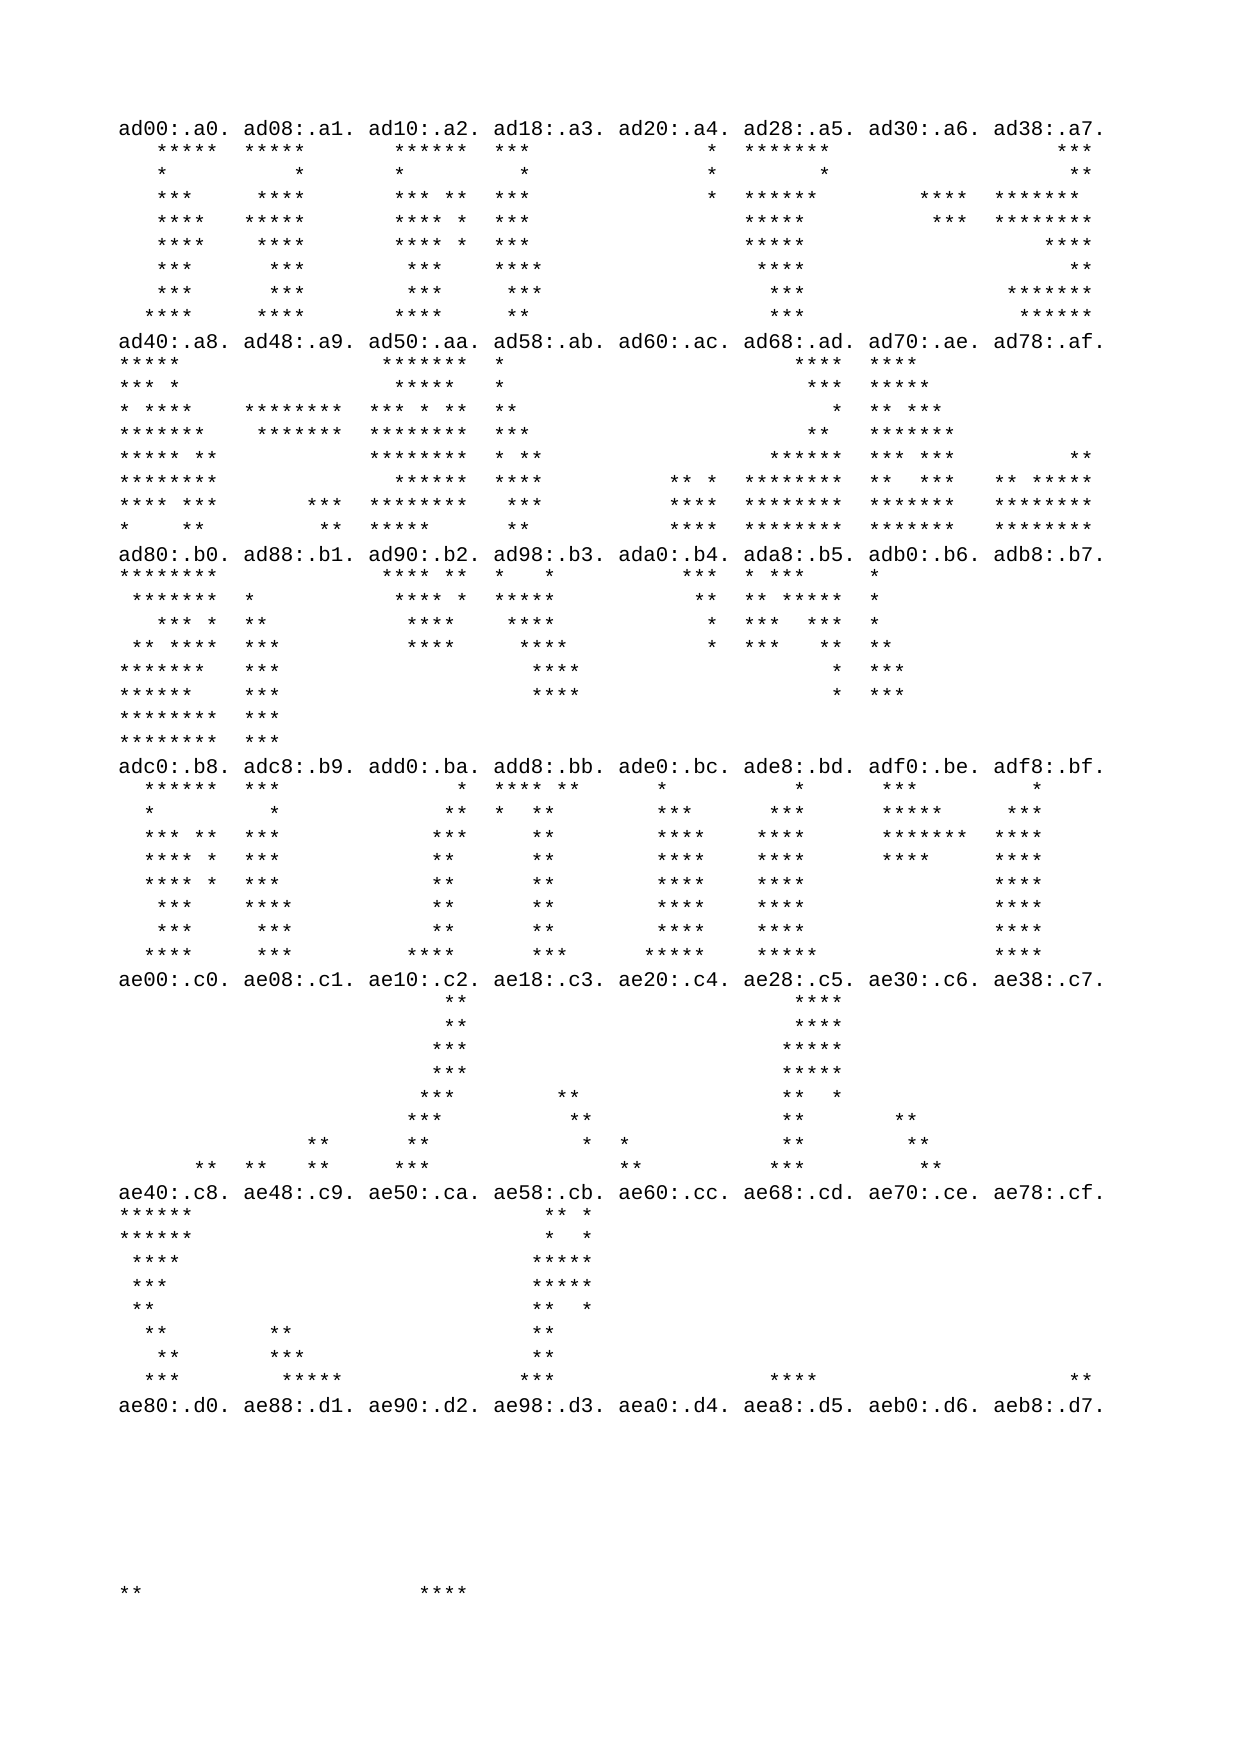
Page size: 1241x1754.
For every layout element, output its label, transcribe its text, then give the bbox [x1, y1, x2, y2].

text **** *** **** *** ***** ***** **** [118, 946, 1122, 969]
text ****** * * [118, 1229, 1122, 1253]
text ******* ******* ******** *** ** ******* [118, 426, 1122, 449]
text adc0:.b8. adc8:.b9. add0:.ba. add8:.bb. ade0:.bc. ade8:.bd. adf0:.be. adf8:.bf. [118, 757, 1122, 780]
text ad00:.a0. ad08:.a1. ad10:.a2. ad18:.a3. ad20:.a4. ad28:.a5. ad30:.a6. ad38:.a7. [118, 118, 1122, 142]
text ae40:.c8. ae48:.c9. ae50:.ca. ae58:.cb. ae60:.cc. ae68:.cd. ae70:.ce. ae78:.cf. [118, 1182, 1122, 1206]
text **** * *** ** ** **** **** **** [118, 875, 1122, 898]
text *** *** *** *** *** ******* [118, 284, 1122, 307]
text ** **** [118, 1584, 1122, 1608]
text ******** *** [118, 709, 1122, 733]
text *** *** ** ** **** **** **** [118, 922, 1122, 946]
text *** ** ** * [118, 1088, 1122, 1111]
text ****** *** * **** ** * * *** * [118, 780, 1122, 804]
text **** ***** **** * *** ***** *** ******** [118, 213, 1122, 236]
text ad80:.b0. ad88:.b1. ad90:.b2. ad98:.b3. ada0:.b4. ada8:.b5. adb0:.b6. adb8:.b7. [118, 544, 1122, 567]
text ****** *** **** * *** [118, 686, 1122, 709]
text *** **** ** ** **** **** **** [118, 898, 1122, 922]
text *** ***** [118, 1064, 1122, 1088]
text ******** **** ** * * *** * *** * [118, 567, 1122, 591]
text *** ***** *** **** ** [118, 1371, 1122, 1395]
text *** **** *** ** *** * ****** **** ******* [118, 189, 1122, 213]
text ******* * **** * ***** ** ** ***** * [118, 591, 1122, 615]
text * * * * * * ** [118, 165, 1122, 189]
text ** **** *** **** **** * *** ** ** [118, 638, 1122, 662]
text ******* *** **** * *** [118, 662, 1122, 686]
text **** **** **** ** *** ****** [118, 307, 1122, 331]
text * **** ******** *** * ** ** * ** *** [118, 402, 1122, 426]
text **** * *** ** ** **** **** **** **** [118, 851, 1122, 875]
text * ** ** ***** ** **** ******** ******* ******** [118, 520, 1122, 544]
text ae00:.c0. ae08:.c1. ae10:.c2. ae18:.c3. ae20:.c4. ae28:.c5. ae30:.c6. ae38:.c7. [118, 969, 1122, 993]
text ad40:.a8. ad48:.a9. ad50:.aa. ad58:.ab. ad60:.ac. ad68:.ad. ad70:.ae. ad78:.af. [118, 331, 1122, 354]
text ** ** * [118, 1300, 1122, 1324]
text *** ***** [118, 1277, 1122, 1300]
text ** **** [118, 1017, 1122, 1040]
text *** * ** **** **** * *** *** * [118, 615, 1122, 638]
text ***** ******* * **** **** [118, 354, 1122, 378]
text ***** ***** ****** *** * ******* *** [118, 142, 1122, 165]
text * * ** * ** *** *** ***** *** [118, 804, 1122, 827]
text ** **** [118, 993, 1122, 1017]
text *** ** *** *** ** **** **** ******* **** [118, 827, 1122, 851]
text *** * ***** * *** ***** [118, 378, 1122, 402]
text **** ***** [118, 1253, 1122, 1277]
text **** **** **** * *** ***** **** [118, 236, 1122, 260]
text ***** ** ******** * ** ****** *** *** ** [118, 449, 1122, 473]
text ae80:.d0. ae88:.d1. ae90:.d2. ae98:.d3. aea0:.d4. aea8:.d5. aeb0:.d6. aeb8:.d7. [118, 1395, 1122, 1419]
text *** ***** [118, 1040, 1122, 1064]
text *** *** *** **** **** ** [118, 260, 1122, 284]
text ** ** ** [118, 1324, 1122, 1348]
text **** *** *** ******** *** **** ******** ******* ******** [118, 496, 1122, 520]
text ******** *** [118, 733, 1122, 757]
text ****** ** * [118, 1206, 1122, 1229]
text ** ** * * ** ** [118, 1135, 1122, 1158]
text ******** ****** **** ** * ******** ** *** ** ***** [118, 473, 1122, 496]
text ** ** ** *** ** *** ** [118, 1158, 1122, 1182]
text *** ** ** ** [118, 1111, 1122, 1135]
text ** *** ** [118, 1348, 1122, 1371]
